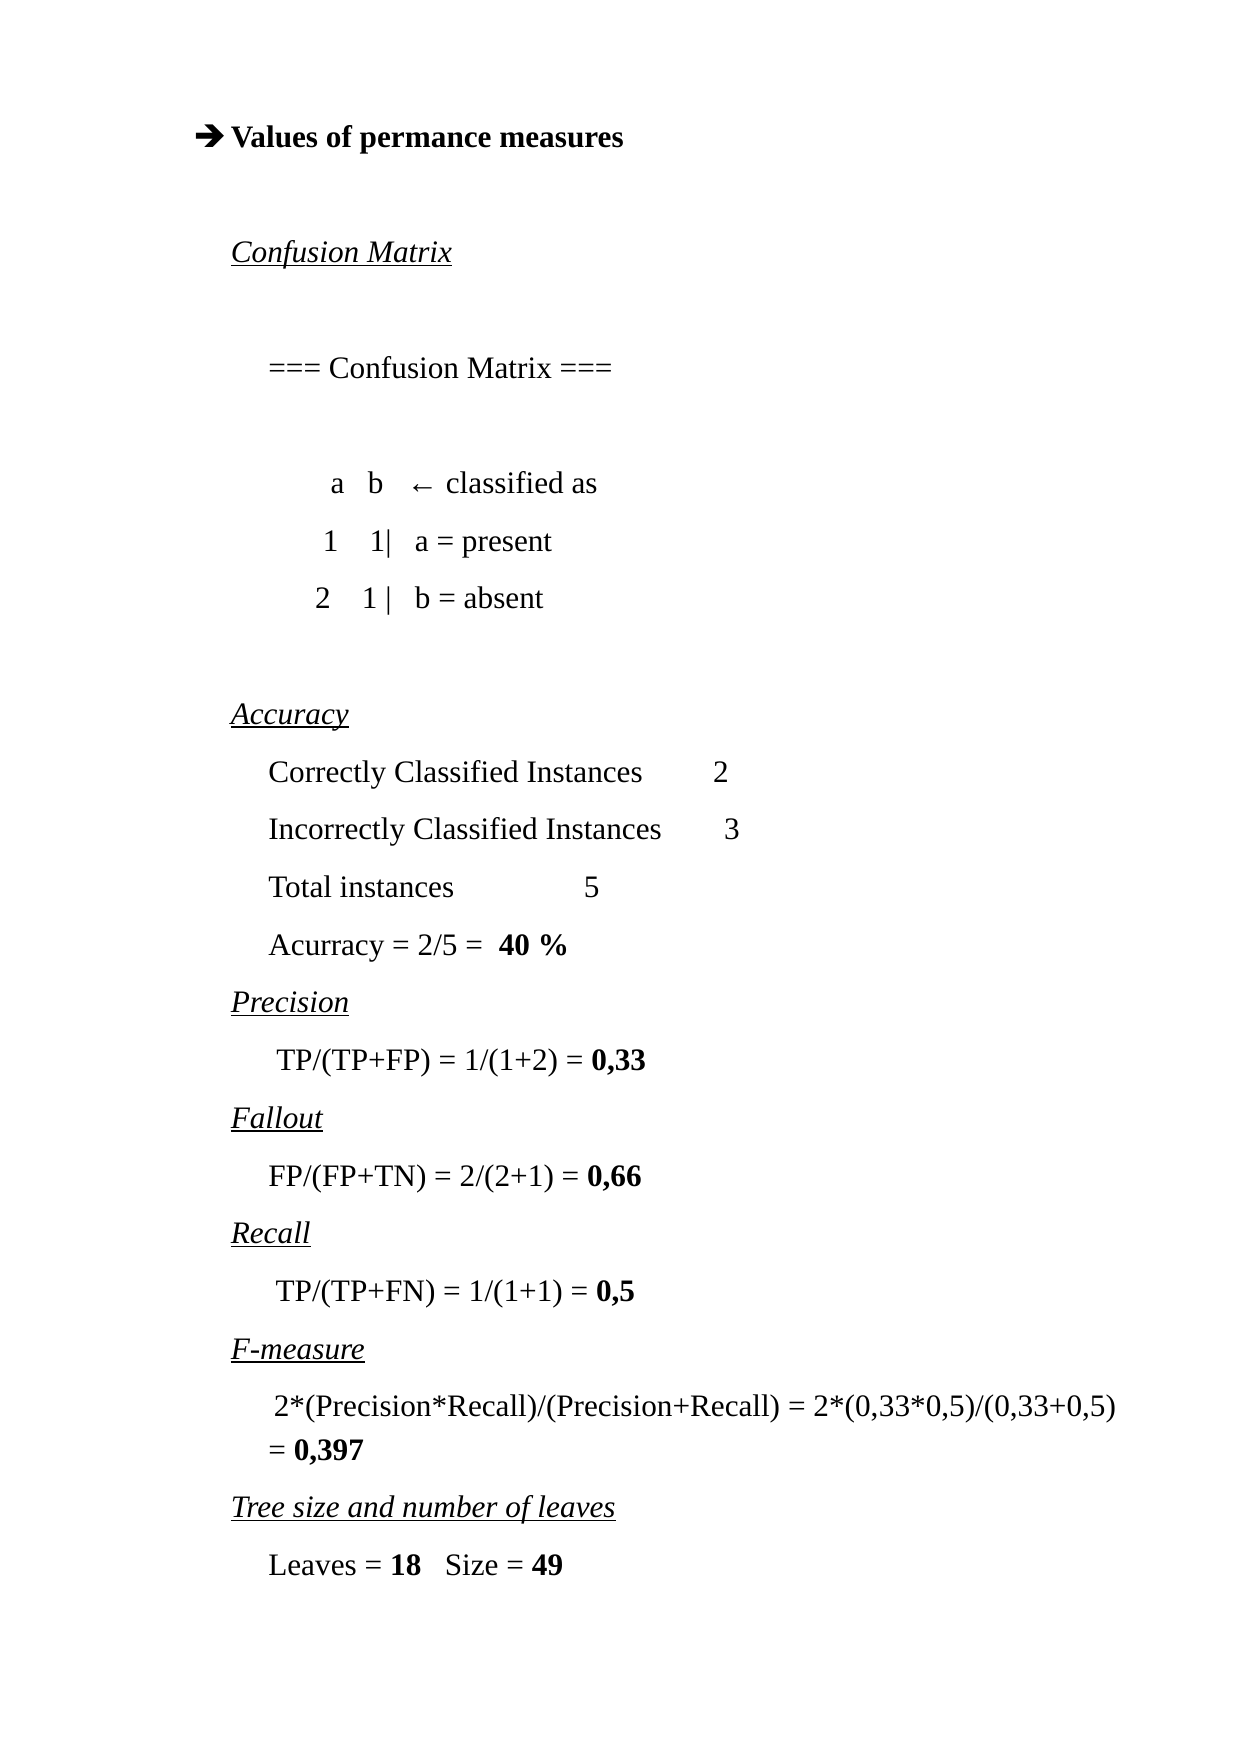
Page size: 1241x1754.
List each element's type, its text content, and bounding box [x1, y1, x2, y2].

list TP/(TP+FN) = 1/(1+1) = 0,5 [231, 1272, 1122, 1308]
list 2 1 | b = absent [231, 580, 1122, 616]
list Tree size and number of leaves [193, 1488, 1122, 1524]
list FP/(FP+TN) = 2/(2+1) = 0,66 [231, 1157, 1122, 1193]
list Total instances 5 [231, 868, 1122, 904]
list Precision [193, 984, 1122, 1020]
list Confusion Matrix [193, 233, 1122, 269]
list TP/(TP+FP) = 1/(1+2) = 0,33 [231, 1041, 1122, 1077]
list 1 1| a = present [231, 522, 1122, 558]
list Correctly Classified Instances 2 [231, 753, 1122, 789]
list Values of permance measures [193, 118, 1122, 154]
list === Confusion Matrix === [231, 349, 1122, 385]
list Fallout [193, 1099, 1122, 1135]
list F-measure [193, 1330, 1122, 1366]
list Acurracy = 2/5 = 40 % [231, 926, 1122, 962]
list Recall [193, 1214, 1122, 1251]
list Incorrectly Classified Instances 3 [231, 811, 1122, 847]
list 2*(Precision*Recall)/(Precision+Recall) = 2*(0,33*0,5)/(0,33+0,5) = 0,397 [231, 1388, 1122, 1467]
list a b ← classified as [231, 464, 1122, 500]
list Leaves = 18 Size = 49 [231, 1546, 1122, 1582]
list Accuracy [193, 695, 1122, 731]
